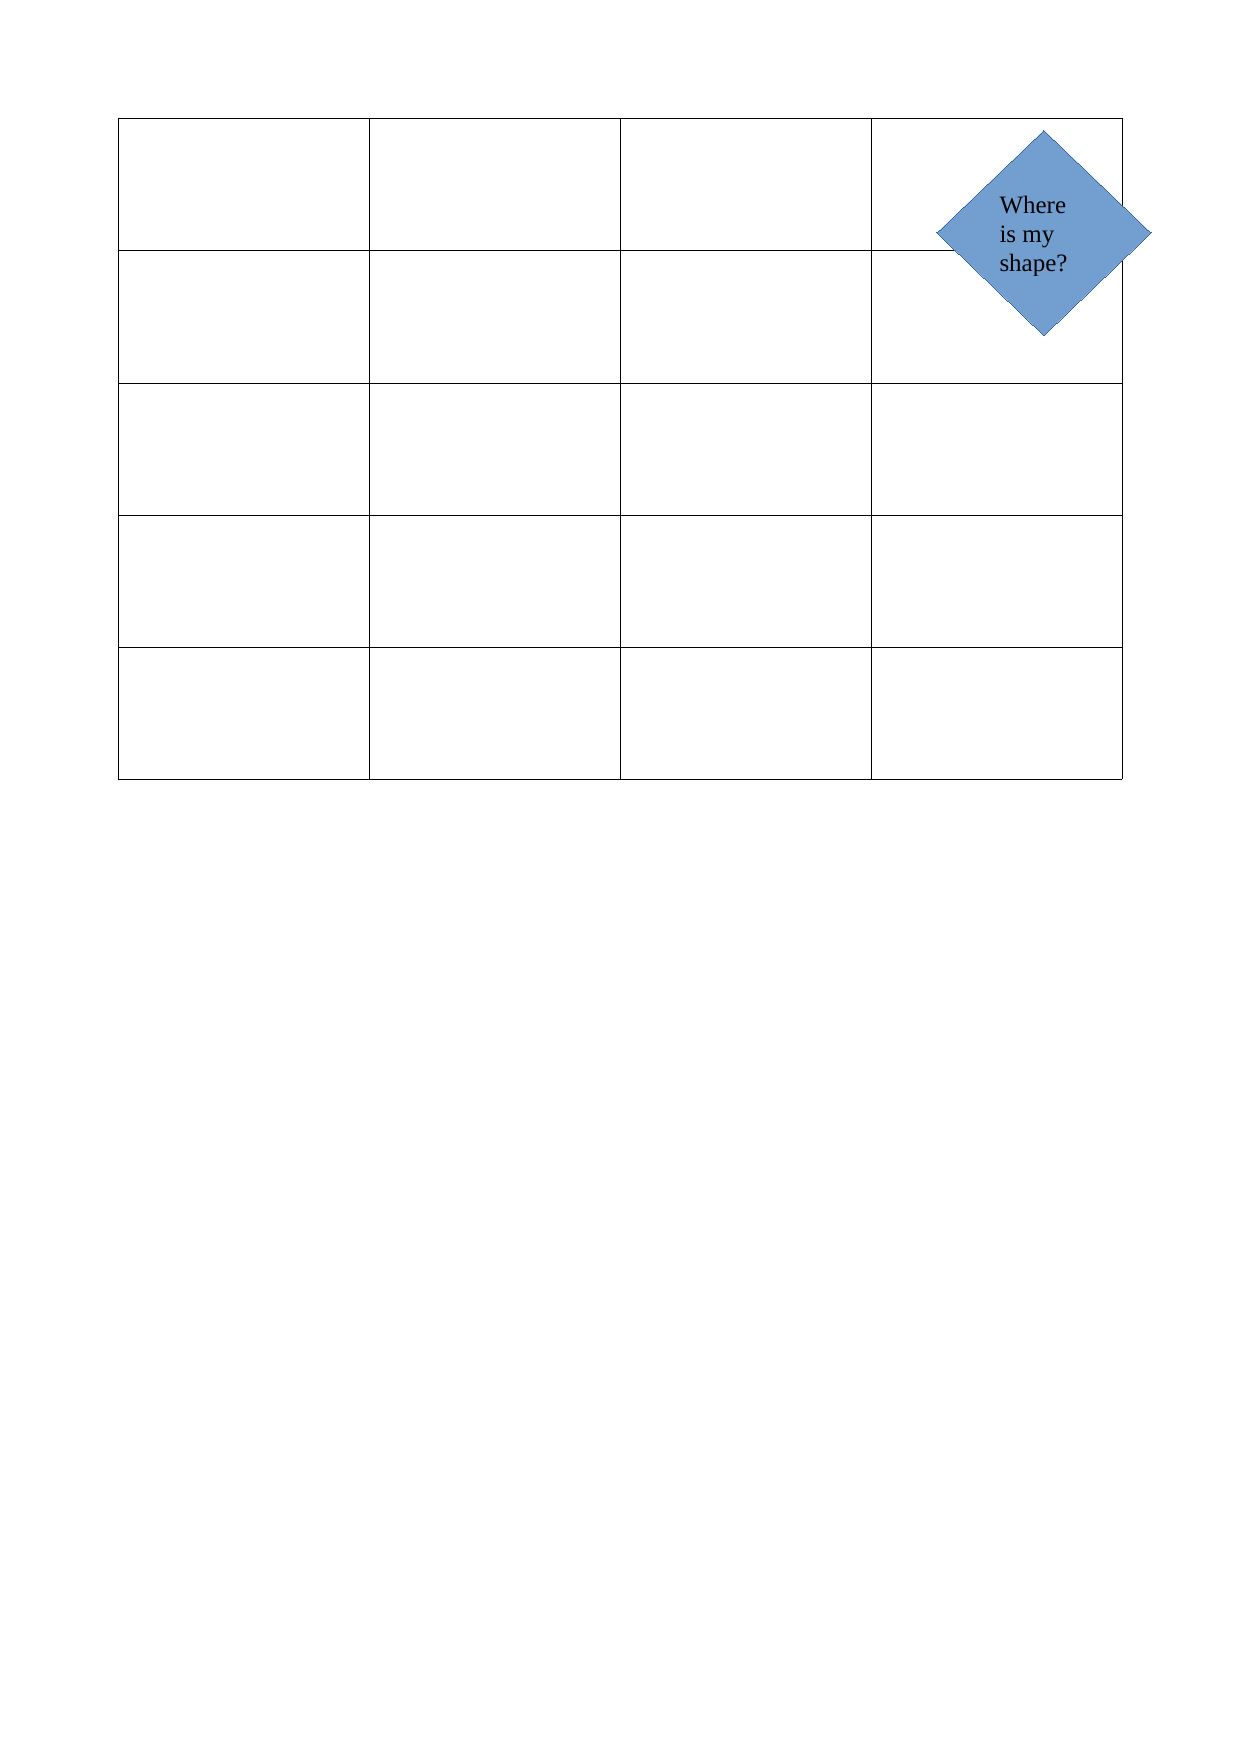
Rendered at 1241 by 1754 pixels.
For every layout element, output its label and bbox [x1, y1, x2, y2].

table_cell [621, 384, 871, 515]
table_cell [621, 648, 871, 779]
table_header [872, 119, 1122, 250]
table_cell [370, 516, 620, 647]
table_cell [621, 516, 871, 647]
table_cell [872, 384, 1122, 515]
table_cell [119, 516, 369, 647]
table_header [621, 119, 871, 250]
table_cell [119, 251, 369, 382]
table_cell [370, 251, 620, 382]
table_cell [119, 384, 369, 515]
table_cell [119, 648, 369, 779]
table_cell [872, 516, 1122, 647]
table_cell [872, 251, 1122, 382]
table_cell [370, 648, 620, 779]
table_header [119, 119, 369, 250]
table_cell [370, 384, 620, 515]
table_cell [872, 648, 1122, 779]
table_cell [621, 251, 871, 382]
table_header [370, 119, 620, 250]
